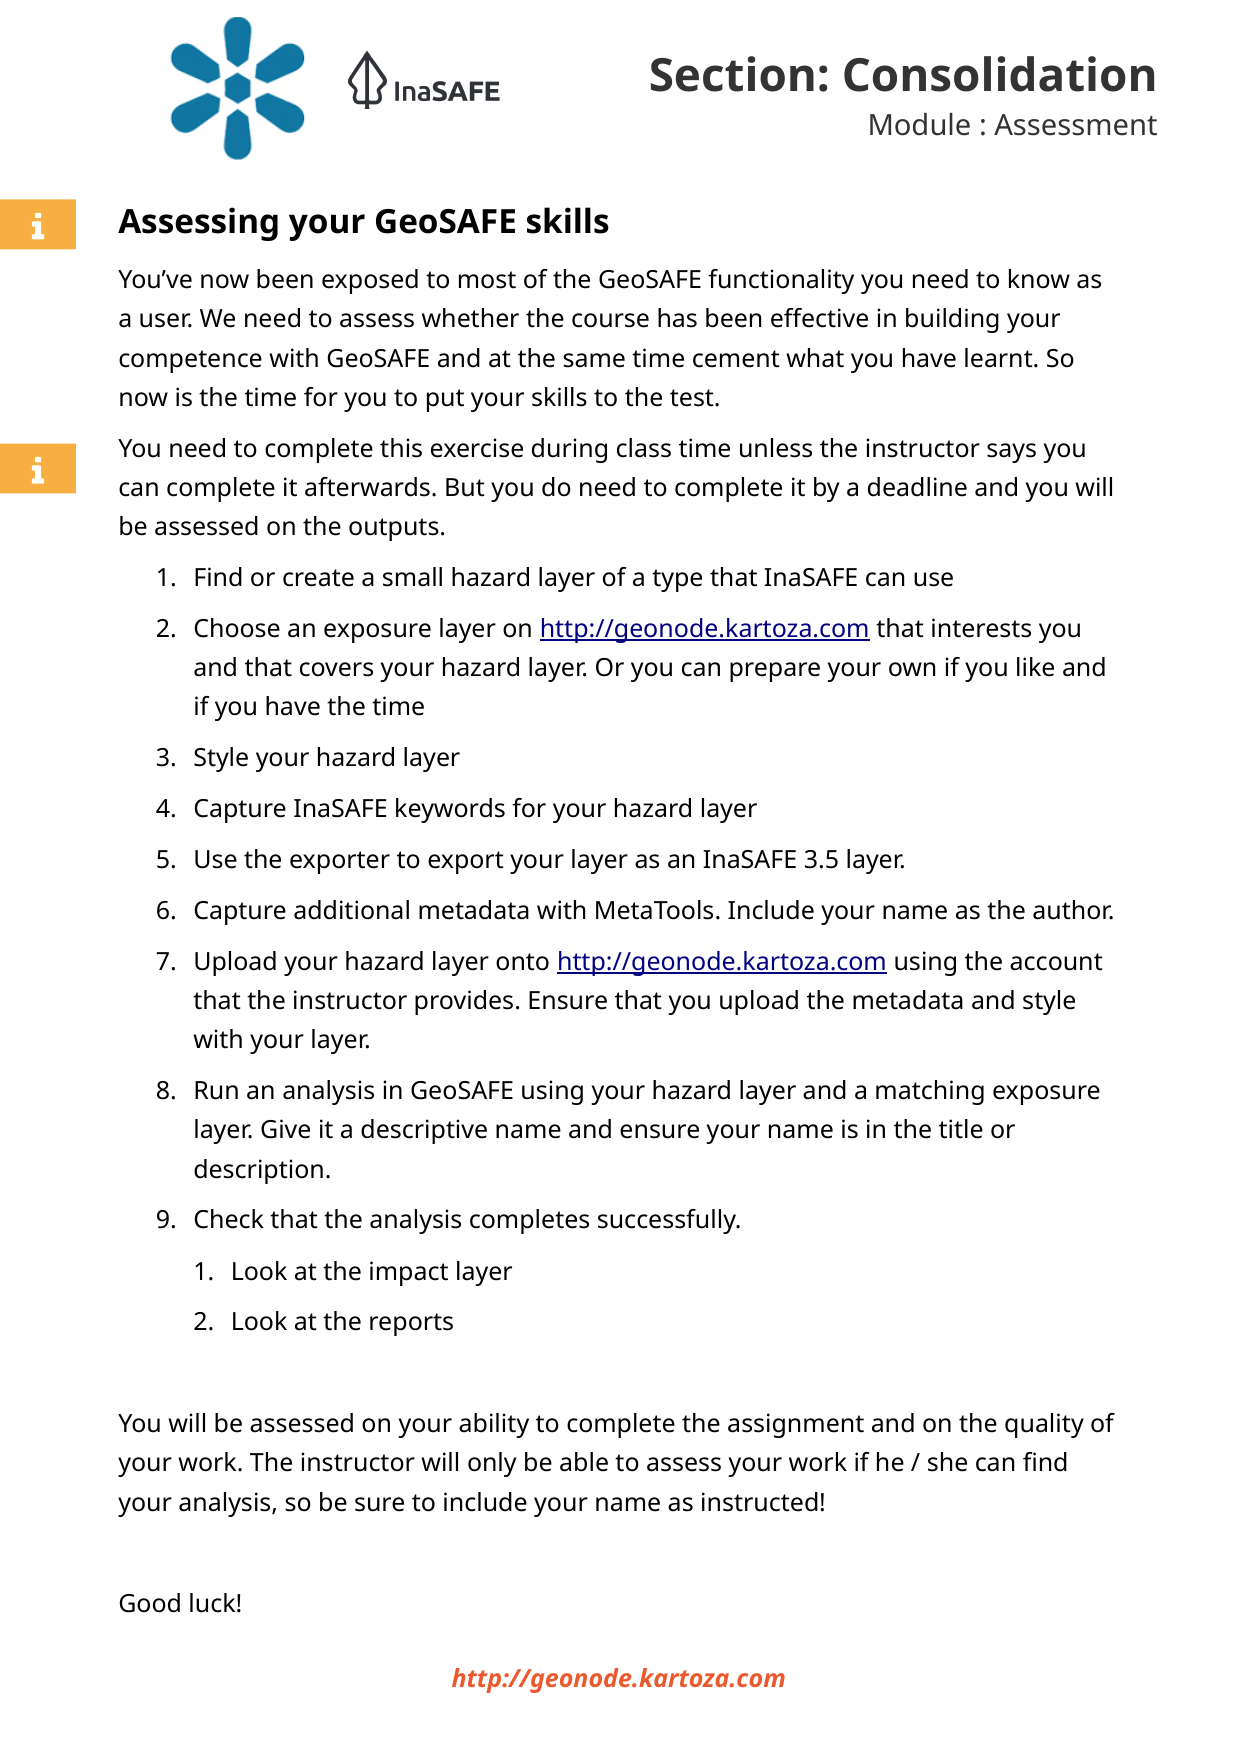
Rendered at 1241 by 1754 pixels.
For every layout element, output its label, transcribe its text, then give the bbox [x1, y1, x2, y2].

text You need to complete this exercise during class time unless the instructor says you can complete it afterwards. But you do need to complete it by a deadline and you will be assessed on the outputs. [118, 430, 1122, 543]
picture [166, 17, 309, 160]
list Capture additional metadata with MetaTools. Include your name as the author. [156, 893, 1122, 927]
list Upload your hazard layer onto http://geonode.kartoza.com using the account that the instructor provides. Ensure that you upload the metadata and style with your layer. [156, 944, 1122, 1056]
list Choose an exposure layer on http://geonode.kartoza.com that interests you and that covers your hazard layer. Or you can prepare your own if you like and if you have the time [156, 611, 1122, 723]
list Look at the reports [193, 1304, 1122, 1338]
list Run an analysis in GeoSAFE using your hazard layer and a matching exposure layer. Give it a descriptive name and ensure your name is in the title or description. [156, 1073, 1122, 1185]
text Good luck! [118, 1586, 1122, 1620]
picture [328, 32, 525, 129]
text You will be assessed on your ability to complete the assignment and on the quality of your work. The instructor will only be able to assess your work if he / she can find your analysis, so be sure to include your name as instructed! [118, 1406, 1122, 1518]
text You’ve now been exposed to most of the GeoSAFE functionality you need to know as a user. We need to assess whether the course has been effective in building your competence with GeoSAFE and at the same time cement what you have learnt. So now is the time for you to put your skills to the test. [118, 262, 1122, 413]
subtitle Assessing your GeoSAFE skills [118, 198, 1122, 243]
list Capture InaSAFE keywords for your hazard layer [156, 791, 1122, 825]
list Use the exporter to export your layer as an InaSAFE 3.5 layer. [156, 842, 1122, 876]
list Style your hazard layer [156, 740, 1122, 774]
list Look at the impact layer [193, 1253, 1122, 1287]
list Check that the analysis completes successfully. [156, 1202, 1122, 1236]
list Find or create a small hazard layer of a type that InaSAFE can use [156, 560, 1122, 594]
